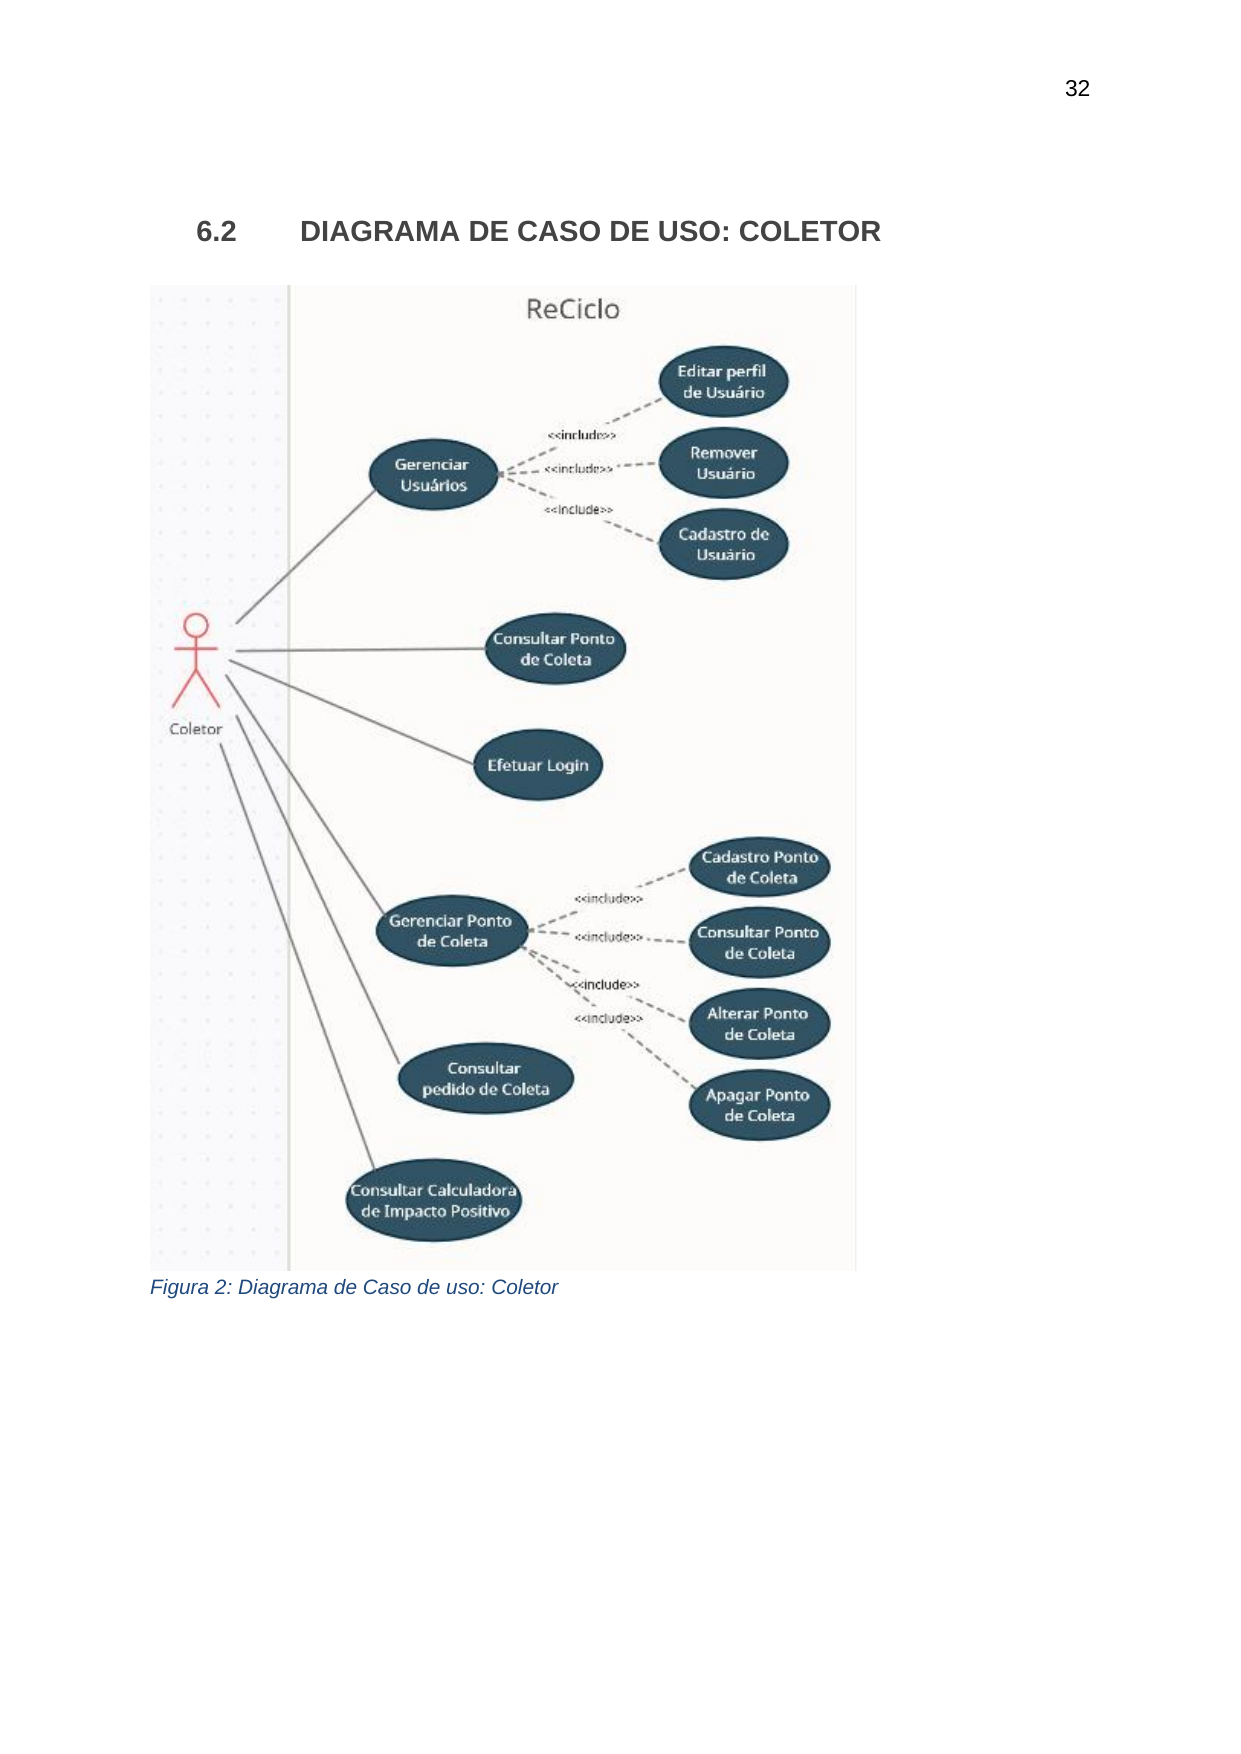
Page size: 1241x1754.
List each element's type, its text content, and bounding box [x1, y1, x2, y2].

picture [150, 285, 857, 1271]
subtitle DIAGRAMA DE CASO DE USO: COLETOR [196, 213, 1090, 247]
text Figura 2: Diagrama de Caso de uso: Coletor [150, 1275, 1090, 1299]
